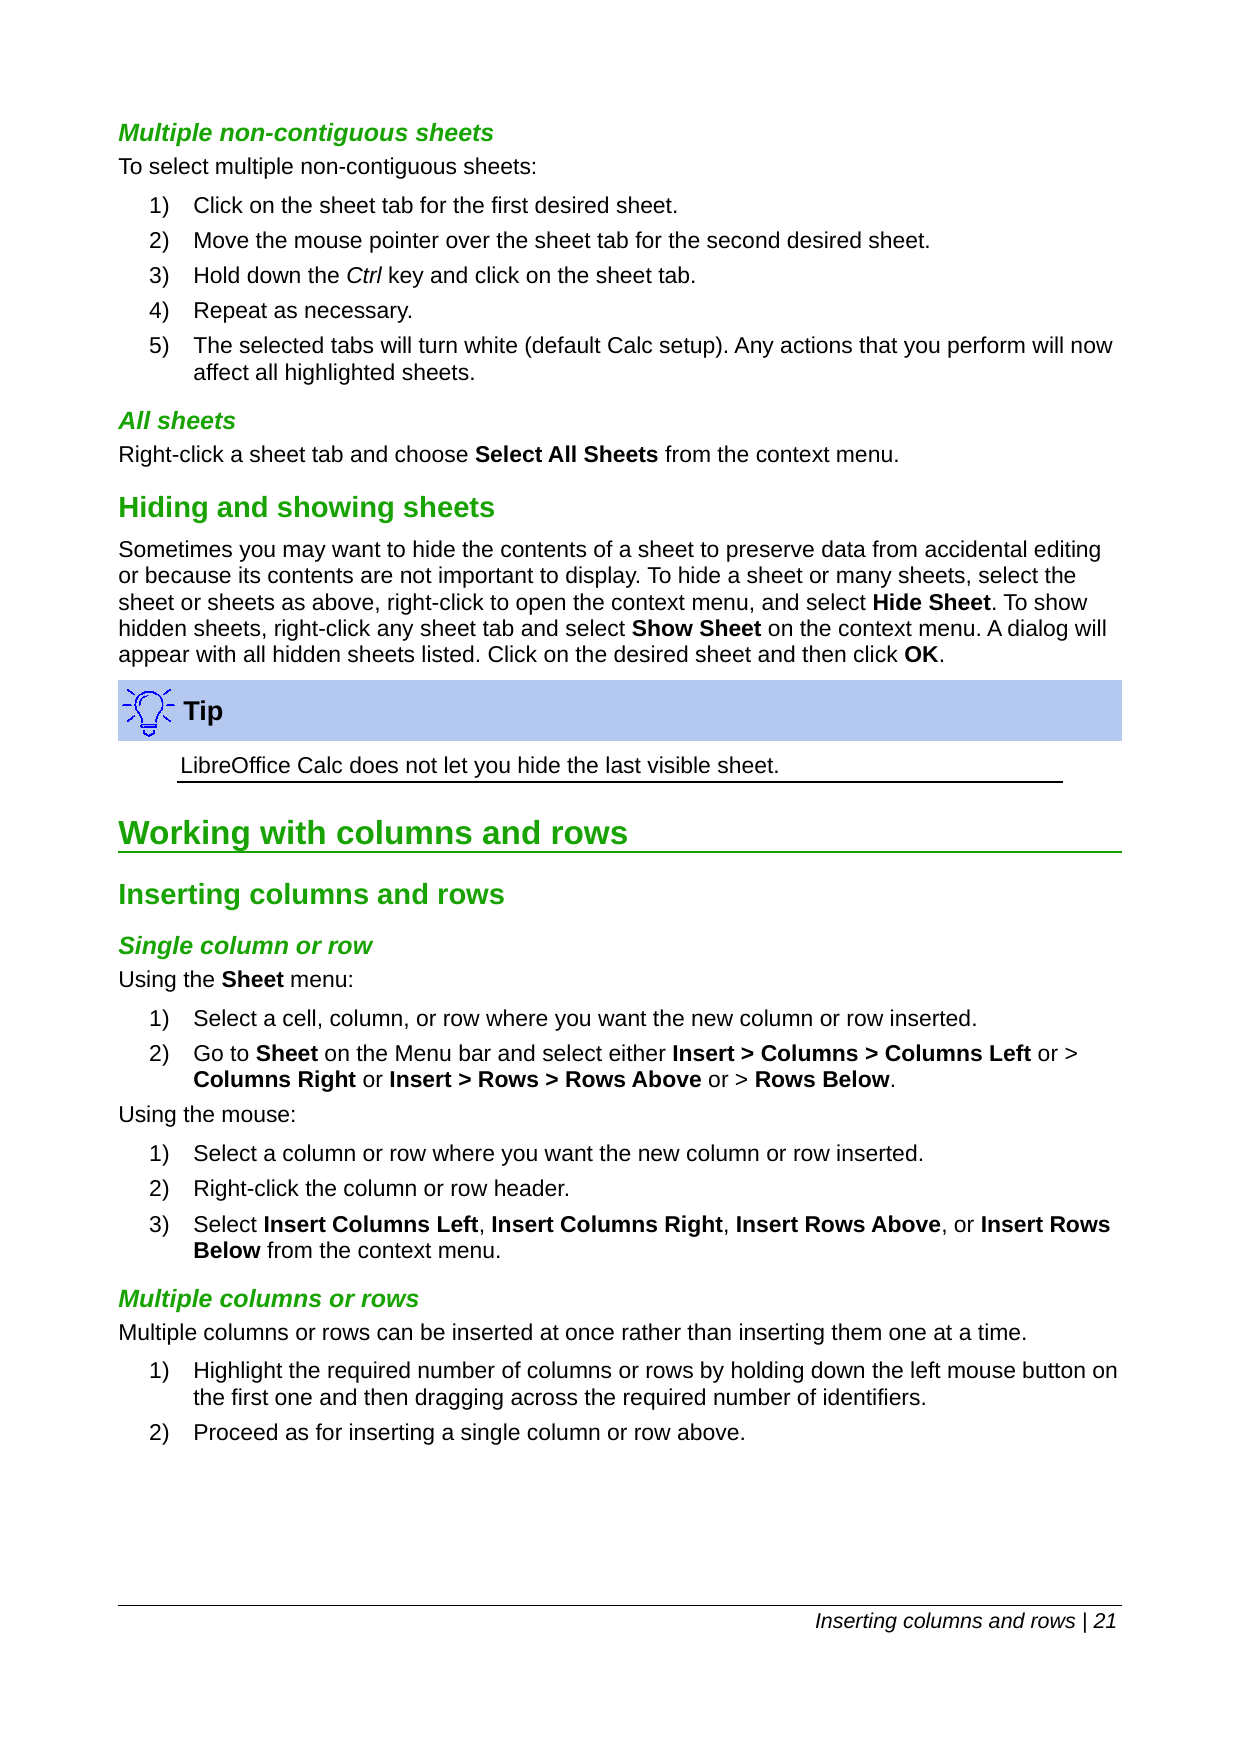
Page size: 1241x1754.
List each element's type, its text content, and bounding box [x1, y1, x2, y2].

list Using the mouse: [118, 1101, 1122, 1128]
list Move the mouse pointer over the sheet tab for the second desired sheet. [169, 227, 1122, 253]
list Repeat as necessary. [169, 297, 1122, 324]
subtitle Hiding and showing sheets [118, 491, 1122, 524]
list Go to Sheet on the Menu bar and select either Insert > Columns > Columns Left or > Columns Right or Insert > Rows > Rows Above or > Rows Below. [169, 1040, 1122, 1092]
list To select multiple non-contiguous sheets: [118, 153, 1122, 179]
list Hold down the Ctrl key and click on the sheet tab. [169, 262, 1122, 288]
list Select Insert Columns Left, Insert Columns Right, Insert Rows Above, or Insert Rows Below from the context menu. [169, 1211, 1122, 1263]
picture [119, 681, 179, 741]
subtitle Multiple non-contiguous sheets [118, 118, 1122, 147]
text LibreOffice Calc does not let you hide the last visible sheet. [177, 749, 1063, 781]
subtitle Tip [118, 680, 1122, 741]
subtitle Working with columns and rows [118, 813, 1122, 851]
subtitle All sheets [118, 406, 1122, 434]
text Sometimes you may want to hide the contents of a sheet to preserve data from accidental editing or because its contents are not important to display. To hide a sheet or many sheets, select the sheet or sheets as above, right-click to open the context menu, and select Hide Sheet. To show hidden sheets, right-click any sheet tab and select Show Sheet on the context menu. A dialog will appear with all hidden sheets listed. Click on the desired sheet and then click OK. [118, 536, 1122, 668]
list Highlight the required number of columns or rows by holding down the left mouse button on the first one and then dragging across the required number of identifiers. [169, 1357, 1122, 1410]
list Multiple columns or rows can be inserted at once rather than inserting them one at a time. [118, 1319, 1122, 1345]
subtitle Inserting columns and rows [118, 877, 1122, 910]
list Right-click the column or row header. [169, 1175, 1122, 1202]
list Select a cell, column, or row where you want the new column or row inserted. [169, 1004, 1122, 1031]
text Right-click a sheet tab and choose Select All Sheets from the context menu. [118, 441, 1122, 467]
list Click on the sheet tab for the first desired sheet. [169, 192, 1122, 218]
subtitle Multiple columns or rows [118, 1284, 1122, 1313]
subtitle Single column or row [118, 931, 1122, 960]
list Using the Sheet menu: [118, 966, 1122, 992]
list Select a column or row where you want the new column or row inserted. [169, 1140, 1122, 1167]
list Proceed as for inserting a single column or row above. [169, 1419, 1122, 1445]
list The selected tabs will turn white (default Calc setup). Any actions that you perform will now affect all highlighted sheets. [169, 332, 1122, 385]
